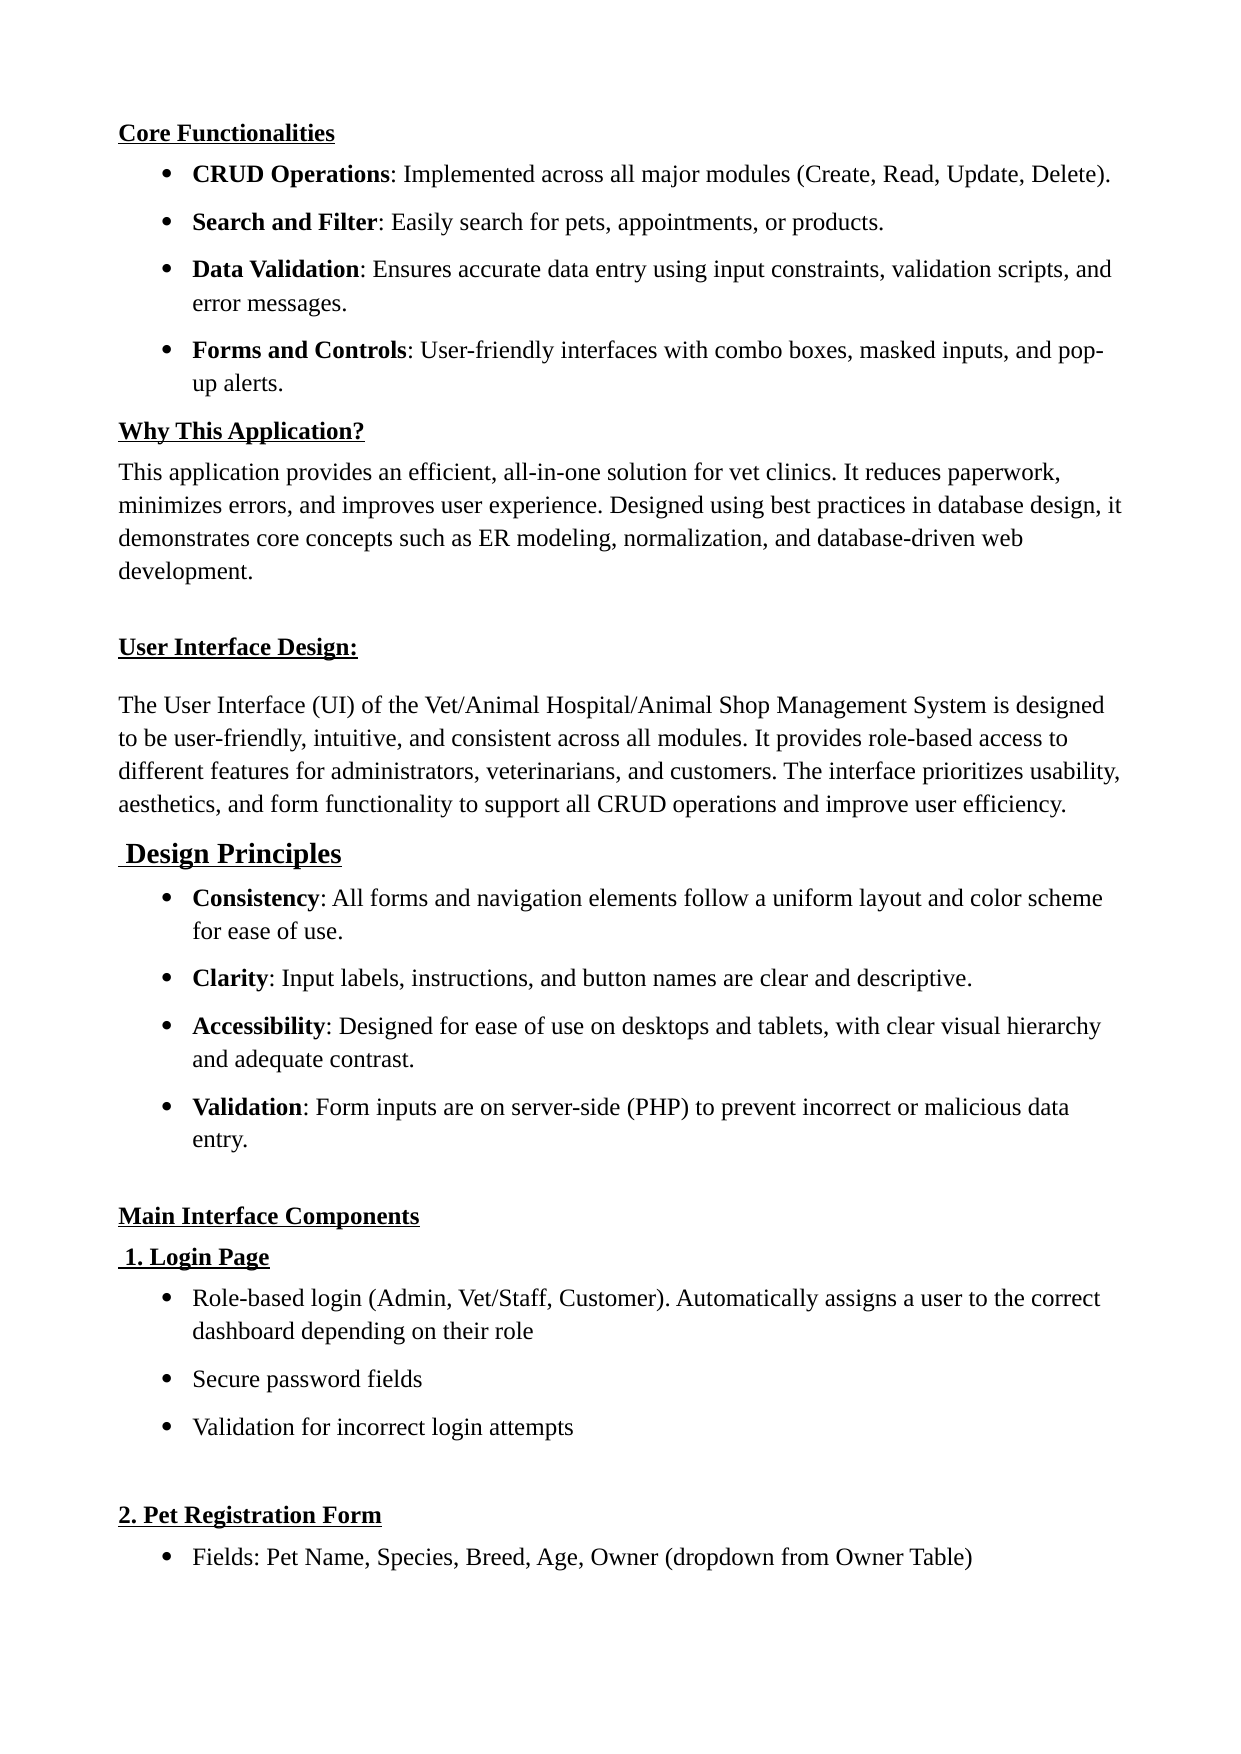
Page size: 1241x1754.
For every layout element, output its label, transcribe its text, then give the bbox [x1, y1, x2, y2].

subtitle 2. Pet Registration Form [118, 1501, 1122, 1529]
list CRUD Operations: Implemented across all major modules (Create, Read, Update, Delete). [162, 159, 1122, 188]
subtitle Design Principles [118, 837, 1122, 870]
subtitle 1. Login Page [118, 1242, 1122, 1271]
list Validation: Form inputs are on server-side (PHP) to prevent incorrect or malicious data entry. [162, 1092, 1122, 1153]
list Search and Filter: Easily search for pets, appointments, or products. [162, 207, 1122, 236]
list Validation for incorrect login attempts [162, 1412, 1122, 1440]
text User Interface Design: [118, 632, 1122, 661]
list Clarity: Input labels, instructions, and button names are clear and descriptive. [162, 963, 1122, 992]
list Secure password fields [162, 1364, 1122, 1393]
text The User Interface (UI) of the Vet/Animal Hospital/Animal Shop Management System is designed to be user-friendly, intuitive, and consistent across all modules. It provides role-based access to different features for administrators, veterinarians, and customers. The interface prioritizes usability, aesthetics, and form functionality to support all CRUD operations and improve user efficiency. [118, 690, 1122, 818]
subtitle Core Functionalities [118, 118, 1122, 147]
list Accessibility: Designed for ease of use on desktops and tablets, with clear visual hierarchy and adequate contrast. [162, 1011, 1122, 1073]
subtitle Why This Application? [118, 416, 1122, 444]
list Fields: Pet Name, Species, Breed, Age, Owner (dropdown from Owner Table) [162, 1542, 1122, 1571]
text This application provides an efficient, all-in-one solution for vet clinics. It reduces paperwork, minimizes errors, and improves user experience. Designed using best practices in database design, it demonstrates core concepts such as ER modeling, normalization, and database-driven web development. [118, 457, 1122, 585]
list Role-based login (Admin, Vet/Staff, Customer). Automatically assigns a user to the correct dashboard depending on their role [162, 1283, 1122, 1345]
list Data Validation: Ensures accurate data entry using input constraints, validation scripts, and error messages. [162, 254, 1122, 316]
list Consistency: All forms and navigation elements follow a uniform layout and color scheme for ease of use. [162, 883, 1122, 944]
list Forms and Controls: User-friendly interfaces with combo boxes, masked inputs, and pop-up alerts. [162, 335, 1122, 397]
text Main Interface Components [118, 1201, 1122, 1230]
